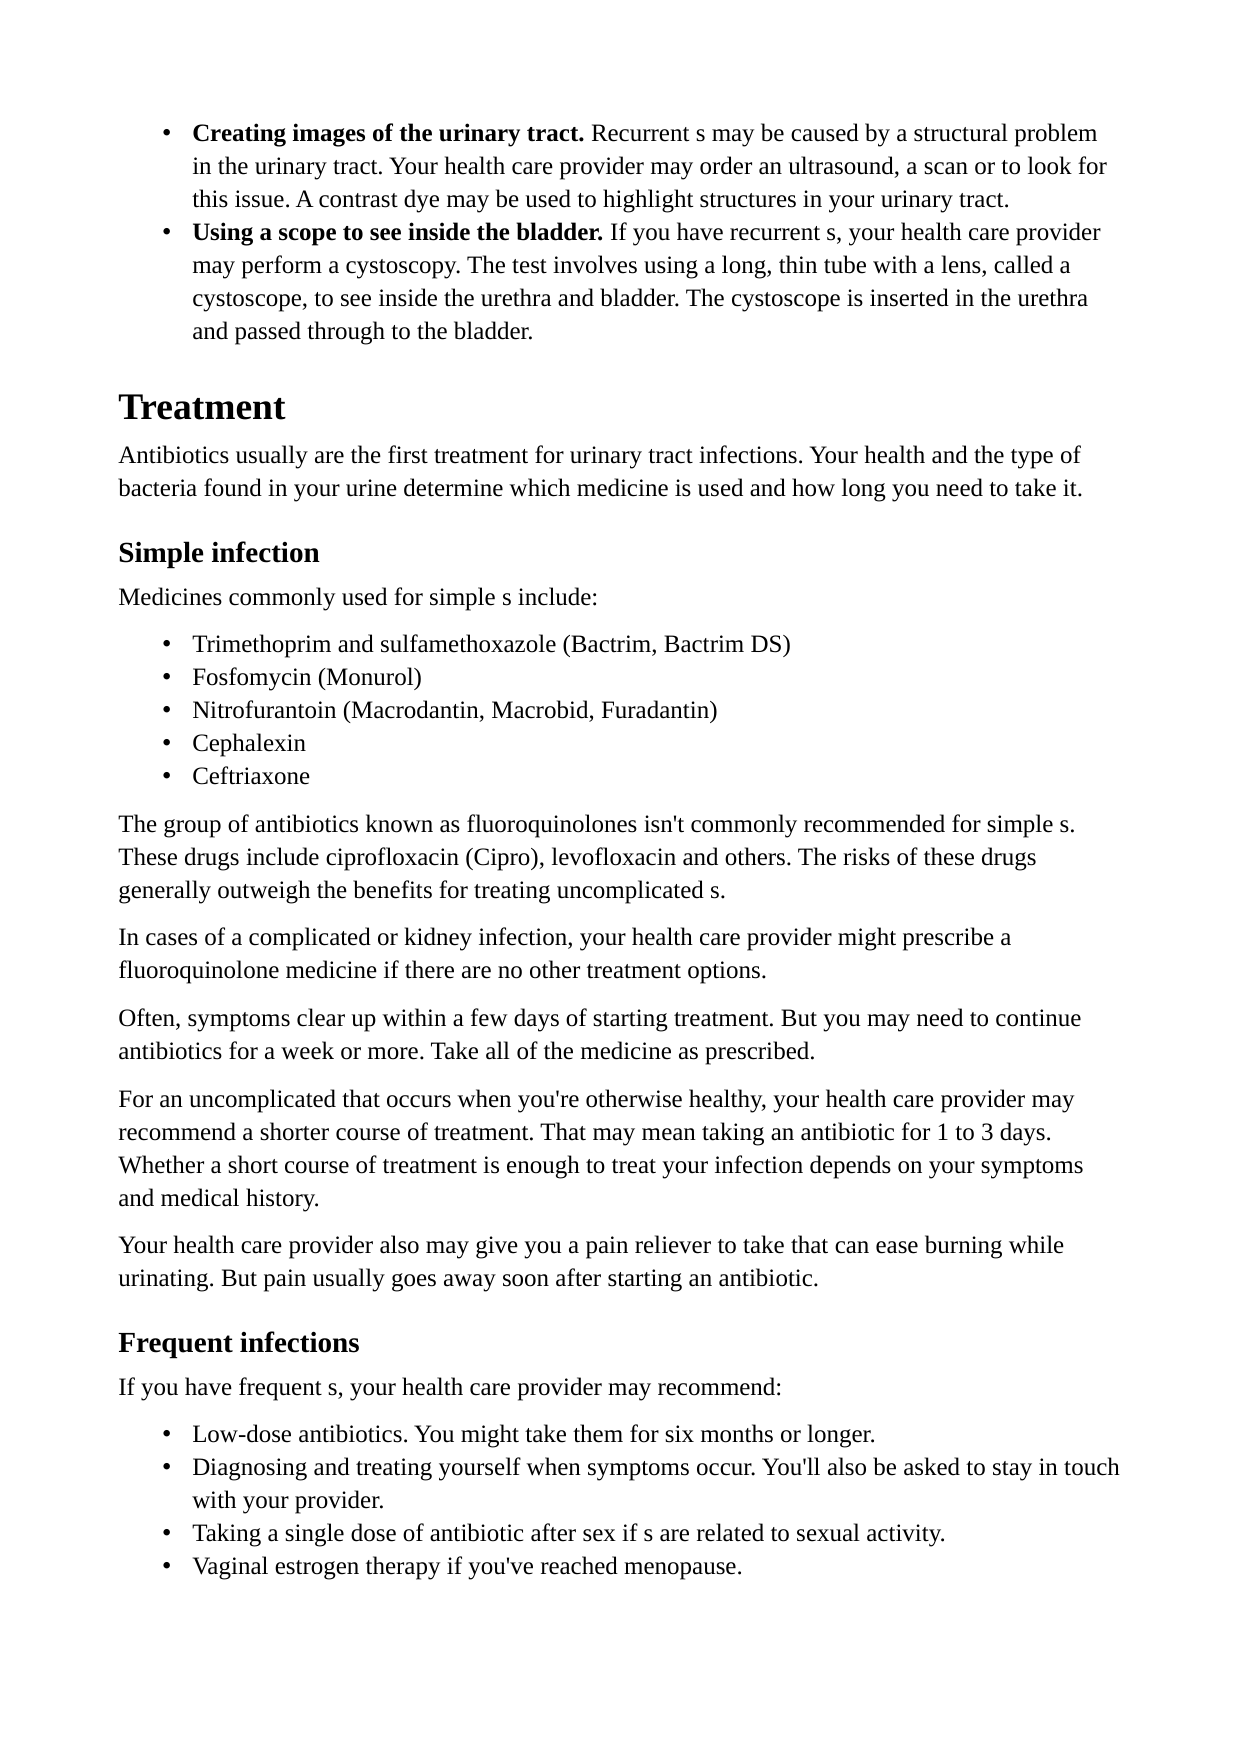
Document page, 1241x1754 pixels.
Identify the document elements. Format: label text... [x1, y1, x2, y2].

list Trimethoprim and sulfamethoxazole (Bactrim, Bactrim DS) [162, 629, 1122, 658]
text Antibiotics usually are the first treatment for urinary tract infections. Your health and the type of bacteria found in your urine determine which medicine is used and how long you need to take it. [118, 440, 1122, 502]
text Your health care provider also may give you a pain reliever to take that can ease burning while urinating. But pain usually goes away soon after starting an antibiotic. [118, 1230, 1122, 1292]
text Medicines commonly used for simple s include: [118, 582, 1122, 610]
list Cephalexin [162, 728, 1122, 757]
subtitle Treatment [118, 385, 1122, 428]
list Ceftriaxone [162, 761, 1122, 790]
list Fosfomycin (Monurol) [162, 662, 1122, 691]
text Often, symptoms clear up within a few days of starting treatment. But you may need to continue antibiotics for a week or more. Take all of the medicine as prescribed. [118, 1003, 1122, 1065]
list Using a scope to see inside the bladder. If you have recurrent s, your health care provider may perform a cystoscopy. The test involves using a long, thin tube with a lens, called a cystoscope, to see inside the urethra and bladder. The cystoscope is inserted in the urethra and passed through to the bladder. [162, 217, 1122, 345]
list Taking a single dose of antibiotic after sex if s are related to sexual activity. [162, 1518, 1122, 1547]
list Diagnosing and treating yourself when symptoms occur. You'll also be asked to stay in touch with your provider. [162, 1452, 1122, 1514]
text For an uncomplicated that occurs when you're otherwise healthy, your health care provider may recommend a shorter course of treatment. That may mean taking an antibiotic for 1 to 3 days. Whether a short course of treatment is enough to treat your infection depends on your symptoms and medical history. [118, 1084, 1122, 1212]
subtitle Frequent infections [118, 1326, 1122, 1359]
list Creating images of the urinary tract. Recurrent s may be caused by a structural problem in the urinary tract. Your health care provider may order an ultrasound, a scan or to look for this issue. A contrast dye may be used to highlight structures in your urinary tract. [162, 118, 1122, 213]
subtitle Simple infection [118, 536, 1122, 569]
list Nitrofurantoin (Macrodantin, Macrobid, Furadantin) [162, 695, 1122, 724]
list Vaginal estrogen therapy if you've reached menopause. [162, 1551, 1122, 1580]
text In cases of a complicated or kidney infection, your health care provider might prescribe a fluoroquinolone medicine if there are no other treatment options. [118, 922, 1122, 984]
text The group of antibiotics known as fluoroquinolones isn't commonly recommended for simple s. These drugs include ciprofloxacin (Cipro), levofloxacin and others. The risks of these drugs generally outweigh the benefits for treating uncomplicated s. [118, 809, 1122, 904]
text If you have frequent s, your health care provider may recommend: [118, 1372, 1122, 1400]
list Low-dose antibiotics. You might take them for six months or longer. [162, 1419, 1122, 1448]
